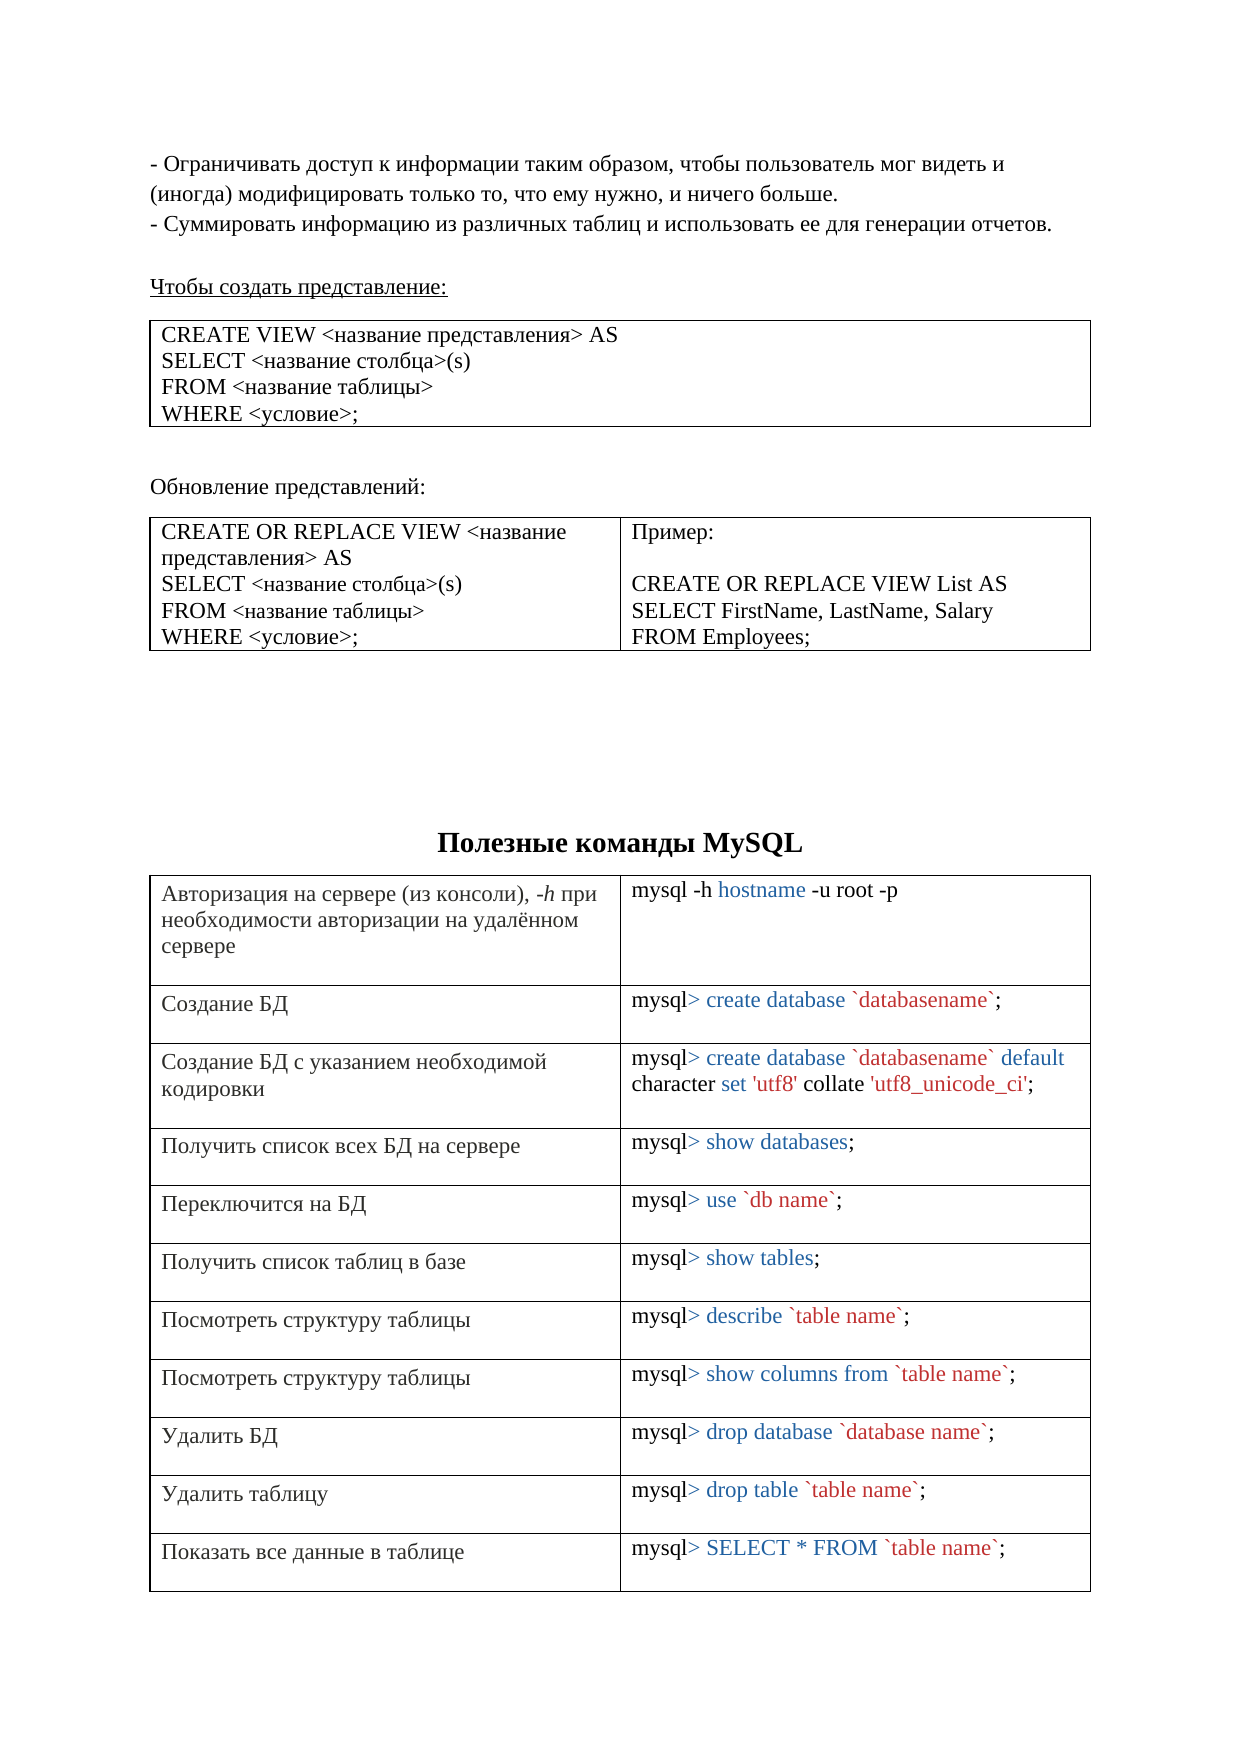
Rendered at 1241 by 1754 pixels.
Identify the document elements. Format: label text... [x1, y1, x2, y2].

table_cell Удалить БД [151, 1418, 620, 1475]
table_cell Посмотреть структуру таблицы [151, 1302, 620, 1359]
table_cell Посмотреть структуру таблицы [151, 1360, 620, 1417]
table_cell mysql> create database `databasename` default character set 'utf8' collate 'utf8_unicode_ci'; [621, 1044, 1090, 1127]
table_cell mysql> use `db name`; [621, 1186, 1090, 1243]
table_cell Удалить таблицу [151, 1476, 620, 1533]
table_header CREATE VIEW <название представления> AS SELECT <название столбца>(s) FROM <название таблицы> WHERE <условие>; [151, 321, 1090, 426]
table_header CREATE OR REPLACE VIEW <название представления> AS SELECT <название столбца>(s) FROM <название таблицы> WHERE <условие>; [151, 518, 620, 649]
table_cell mysql> show columns from `table name`; [621, 1360, 1090, 1417]
table_cell mysql> drop database `database name`; [621, 1418, 1090, 1475]
table_header Авторизация на сервере (из консоли), -h при необходимости авторизации на удалённом сервере [151, 876, 620, 985]
table_cell Создание БД с указанием необходимой кодировки [151, 1044, 620, 1127]
table_cell Переключится на БД [151, 1186, 620, 1243]
text Обновление представлений: [150, 472, 1090, 500]
text - Ограничивать доступ к информации таким образом, чтобы пользователь мог видеть и (иногда) модифицировать только то, что ему нужно, и ничего больше. - Суммировать информацию из различных таблиц и использовать ее для генерации отчетов. Чтобы создать представление: [150, 150, 1090, 299]
table_cell mysql> SELECT * FROM `table name`; [621, 1534, 1090, 1591]
table_cell Получить список таблиц в базе [151, 1244, 620, 1301]
table_cell Создание БД [151, 986, 620, 1043]
table_cell mysql> show databases; [621, 1129, 1090, 1185]
text Полезные команды MySQL [150, 830, 1090, 858]
table_header mysql -h hostname -u root -p [621, 876, 1090, 985]
table_header Пример: CREATE OR REPLACE VIEW List AS SELECT FirstName, LastName, Salary FROM Employees; [621, 518, 1090, 649]
table_cell mysql> describe `table name`; [621, 1302, 1090, 1359]
table_cell Показать все данные в таблице [151, 1534, 620, 1591]
table_cell Получить список всех БД на сервере [151, 1129, 620, 1185]
table_cell mysql> show tables; [621, 1244, 1090, 1301]
table_cell mysql> create database `databasename`; [621, 986, 1090, 1043]
table_cell mysql> drop table `table name`; [621, 1476, 1090, 1533]
